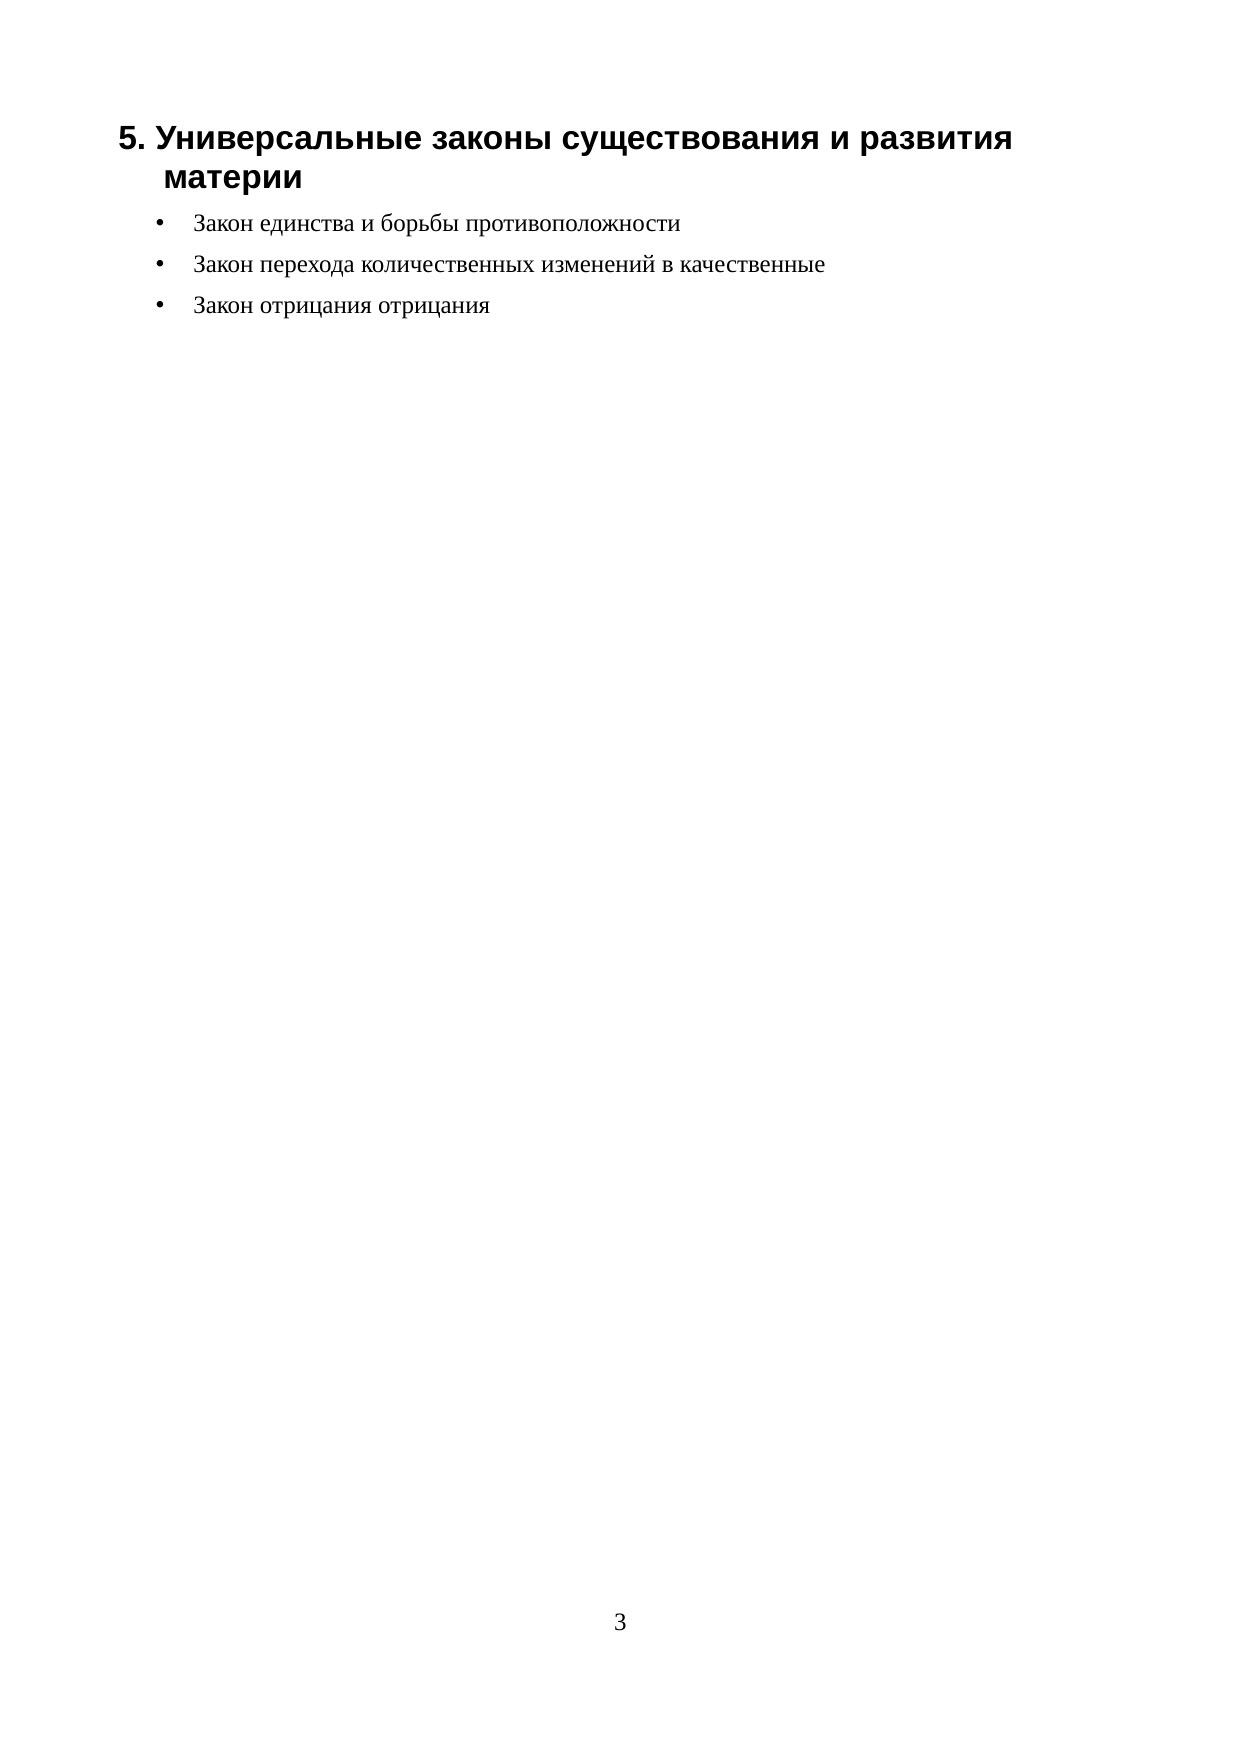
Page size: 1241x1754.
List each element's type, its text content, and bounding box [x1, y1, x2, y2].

list Закон перехода количественных изменений в качественные [156, 249, 1122, 278]
list Закон отрицания отрицания [156, 290, 1122, 319]
subtitle Универсальные законы существования и развития материи [118, 118, 1122, 195]
list Закон единства и борьбы противоположности [156, 208, 1122, 237]
